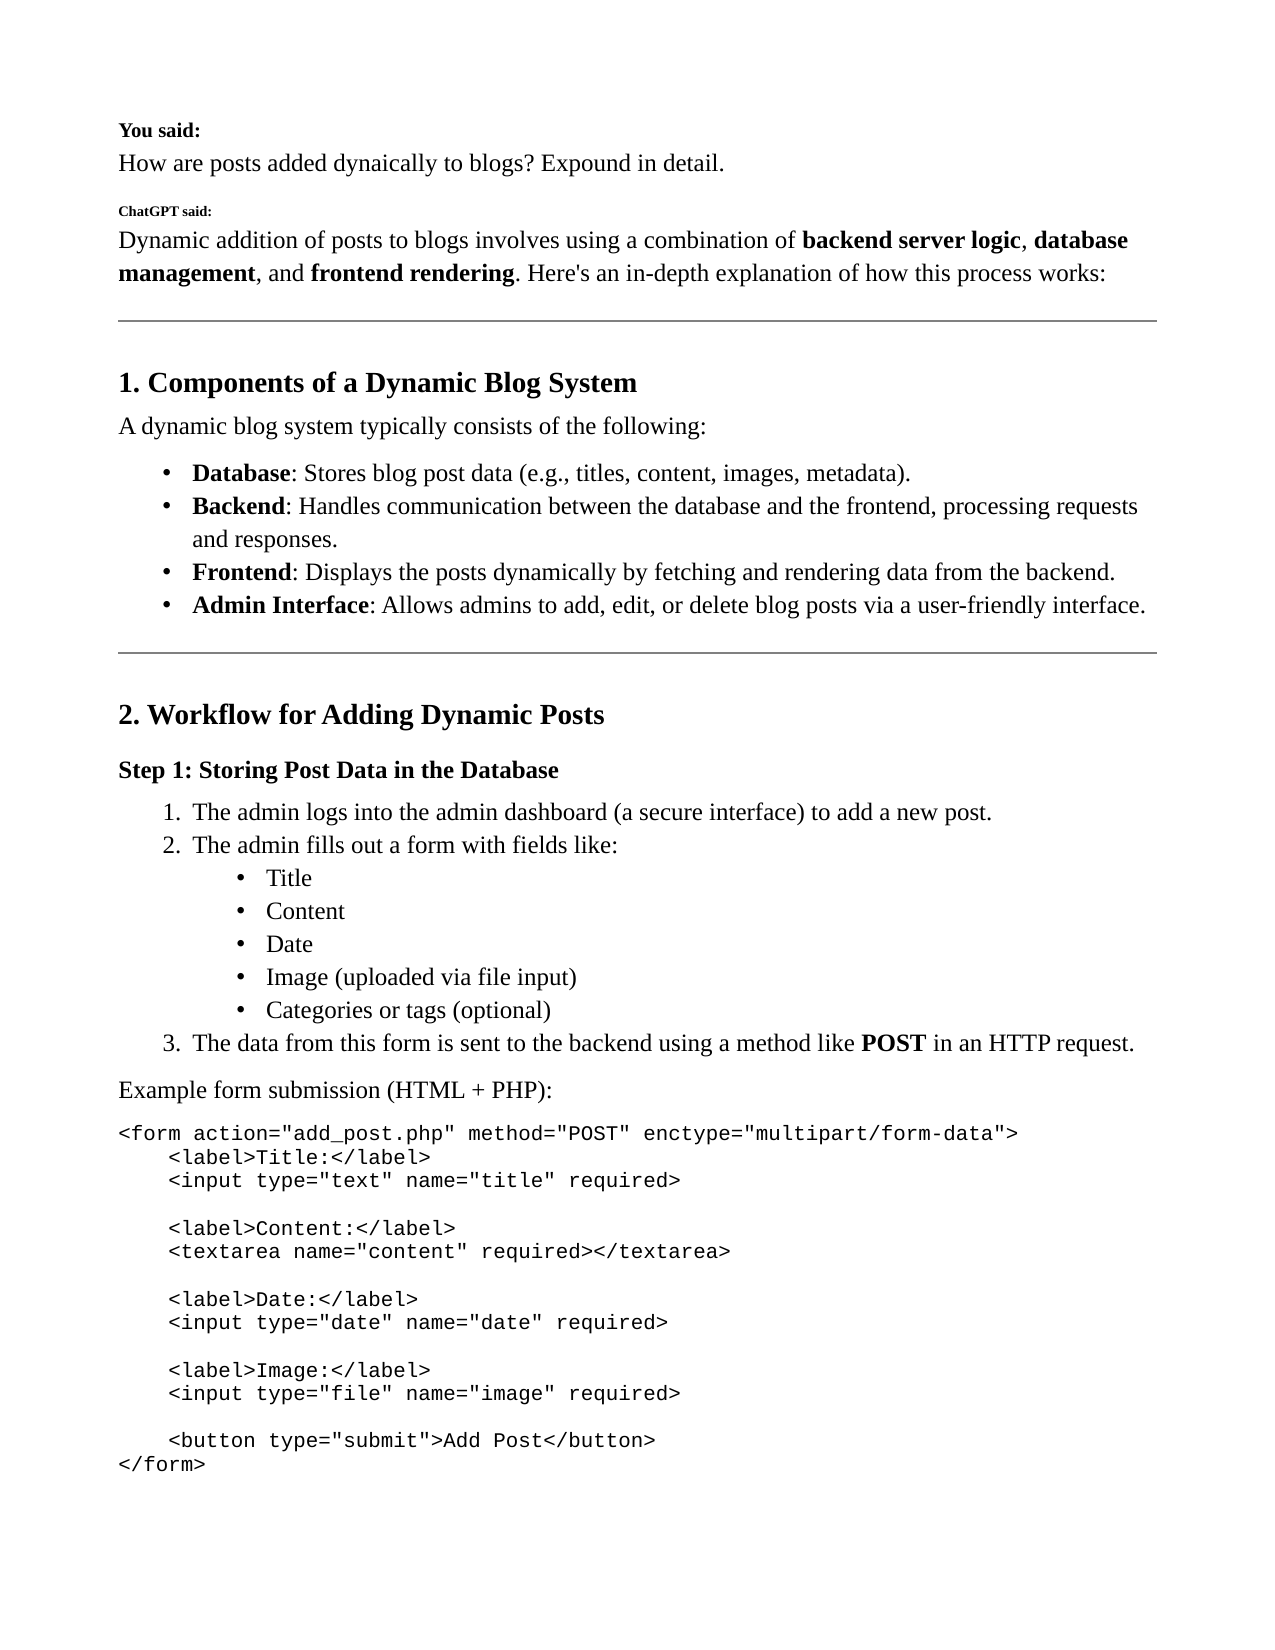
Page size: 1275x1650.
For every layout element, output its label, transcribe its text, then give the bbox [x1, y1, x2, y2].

list Frontend: Displays the posts dynamically by fetching and rendering data from the backend. [162, 557, 1157, 586]
text <button type="submit">Add Post</button> [118, 1431, 1157, 1454]
subtitle 2. Workflow for Adding Dynamic Posts [118, 697, 1157, 731]
list The data from this form is sent to the backend using a method like POST in an HTTP request. [162, 1028, 1157, 1057]
subtitle ChatGPT said: [118, 202, 1157, 219]
text <label>Title:</label> [118, 1147, 1157, 1170]
text How are posts added dynaically to blogs? Expound in detail. [118, 148, 1157, 177]
text <input type="date" name="date" required> [118, 1312, 1157, 1336]
text </form> [118, 1454, 1157, 1478]
text <form action="add_post.php" method="POST" enctype="multipart/form-data"> [118, 1123, 1157, 1147]
text <input type="file" name="image" required> [118, 1383, 1157, 1407]
text <label>Date:</label> [118, 1289, 1157, 1312]
list Title [236, 863, 1157, 892]
list Backend: Handles communication between the database and the frontend, processing requests and responses. [162, 491, 1157, 553]
subtitle Step 1: Storing Post Data in the Database [118, 756, 1157, 784]
list Date [236, 929, 1157, 958]
text A dynamic blog system typically consists of the following: [118, 411, 1157, 439]
subtitle You said: [118, 118, 1157, 142]
list Content [236, 896, 1157, 924]
text Dynamic addition of posts to blogs involves using a combination of backend server logic, database management, and frontend rendering. Here's an in-depth explanation of how this process works: [118, 225, 1157, 287]
text <textarea name="content" required></textarea> [118, 1241, 1157, 1265]
subtitle 1. Components of a Dynamic Blog System [118, 365, 1157, 398]
list Database: Stores blog post data (e.g., titles, content, images, metadata). [162, 458, 1157, 487]
list The admin logs into the admin dashboard (a secure interface) to add a new post. [162, 797, 1157, 826]
text <label>Image:</label> [118, 1359, 1157, 1383]
list Image (uploaded via file input) [236, 962, 1157, 991]
text <input type="text" name="title" required> [118, 1170, 1157, 1194]
text Example form submission (HTML + PHP): [118, 1076, 1157, 1104]
list Admin Interface: Allows admins to add, edit, or delete blog posts via a user-friendly interface. [162, 591, 1157, 619]
text <label>Content:</label> [118, 1218, 1157, 1241]
list The admin fills out a form with fields like: [162, 830, 1157, 858]
list Categories or tags (optional) [236, 995, 1157, 1024]
